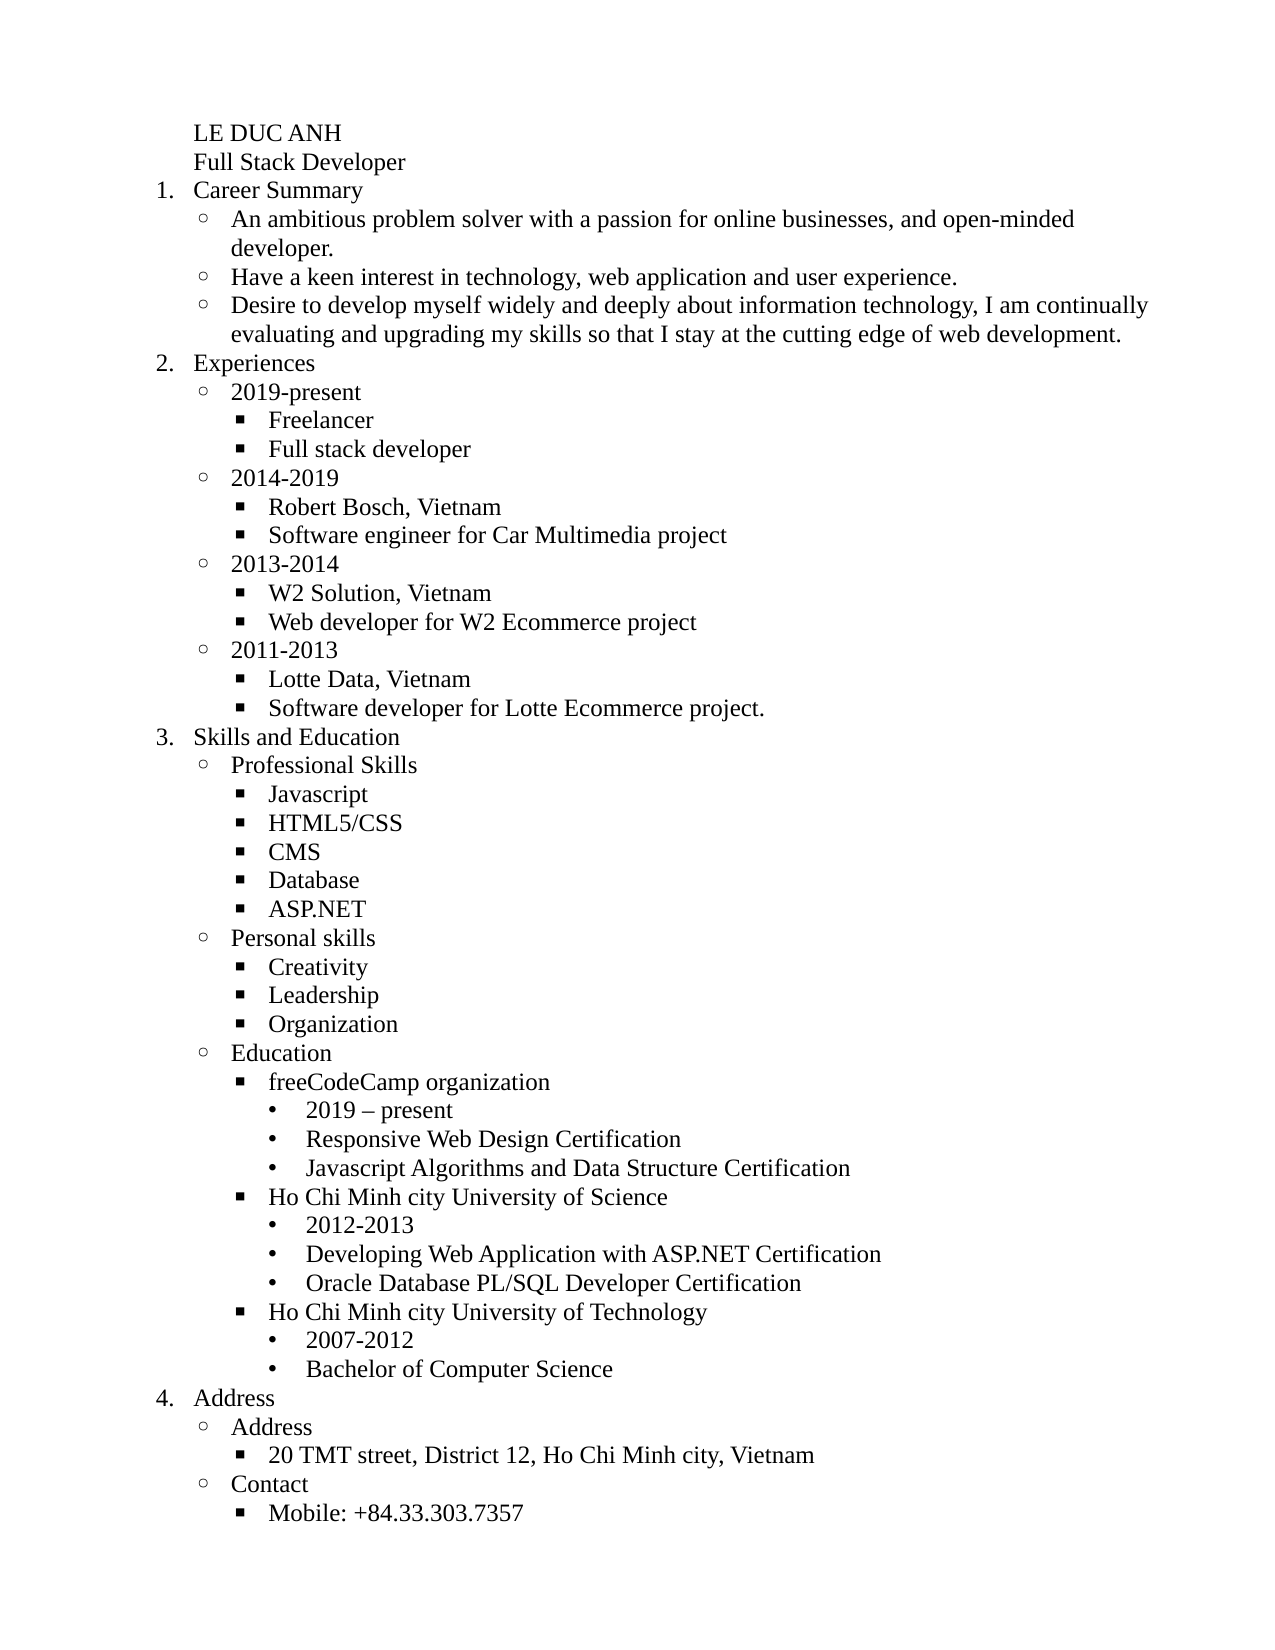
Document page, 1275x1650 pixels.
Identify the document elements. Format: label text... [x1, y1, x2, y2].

list Leadership [231, 981, 1157, 1009]
list Career Summary [156, 176, 1157, 204]
list Desire to develop myself widely and deeply about information technology, I am continually evaluating and upgrading my skills so that I stay at the cutting edge of web development. [193, 291, 1157, 348]
list CMS [231, 837, 1157, 866]
list 2012-2013 [268, 1211, 1157, 1239]
list Organization [231, 1009, 1157, 1038]
list Skills and Education [156, 722, 1157, 751]
list Professional Skills [193, 751, 1157, 779]
list Ho Chi Minh city University of Technology [231, 1297, 1157, 1326]
list Education [193, 1038, 1157, 1067]
list HTML5/CSS [231, 808, 1157, 837]
list Bachelor of Computer Science [268, 1354, 1157, 1383]
list Database [231, 866, 1157, 894]
list Full Stack Developer [156, 147, 1157, 176]
list 2013-2014 [193, 549, 1157, 578]
list An ambitious problem solver with a passion for online businesses, and open-minded developer. [193, 204, 1157, 262]
list 20 TMT street, District 12, Ho Chi Minh city, Vietnam [231, 1441, 1157, 1469]
list LE DUC ANH [156, 118, 1157, 147]
list 2011-2013 [193, 636, 1157, 664]
list Address [193, 1412, 1157, 1441]
list Experiences [156, 348, 1157, 377]
list Full stack developer [231, 434, 1157, 463]
list Web developer for W2 Ecommerce project [231, 607, 1157, 636]
list 2007-2012 [268, 1326, 1157, 1354]
list 2019-present [193, 377, 1157, 406]
list ASP.NET [231, 894, 1157, 923]
list W2 Solution, Vietnam [231, 578, 1157, 607]
list Ho Chi Minh city University of Science [231, 1182, 1157, 1211]
list Contact [193, 1469, 1157, 1498]
list 2014-2019 [193, 463, 1157, 492]
list Personal skills [193, 923, 1157, 952]
list freeCodeCamp organization [231, 1067, 1157, 1096]
list Have a keen interest in technology, web application and user experience. [193, 262, 1157, 291]
list Javascript [231, 779, 1157, 808]
list Software engineer for Car Multimedia project [231, 521, 1157, 549]
list 2019 – present [268, 1096, 1157, 1124]
list Software developer for Lotte Ecommerce project. [231, 693, 1157, 722]
list Freelancer [231, 406, 1157, 434]
list Mobile: +84.33.303.7357 [231, 1498, 1157, 1527]
list Robert Bosch, Vietnam [231, 492, 1157, 521]
list Creativity [231, 952, 1157, 981]
list Developing Web Application with ASP.NET Certification [268, 1239, 1157, 1268]
list Responsive Web Design Certification [268, 1124, 1157, 1153]
list Address [156, 1383, 1157, 1412]
list Javascript Algorithms and Data Structure Certification [268, 1153, 1157, 1182]
list Lotte Data, Vietnam [231, 664, 1157, 693]
list Oracle Database PL/SQL Developer Certification [268, 1268, 1157, 1297]
